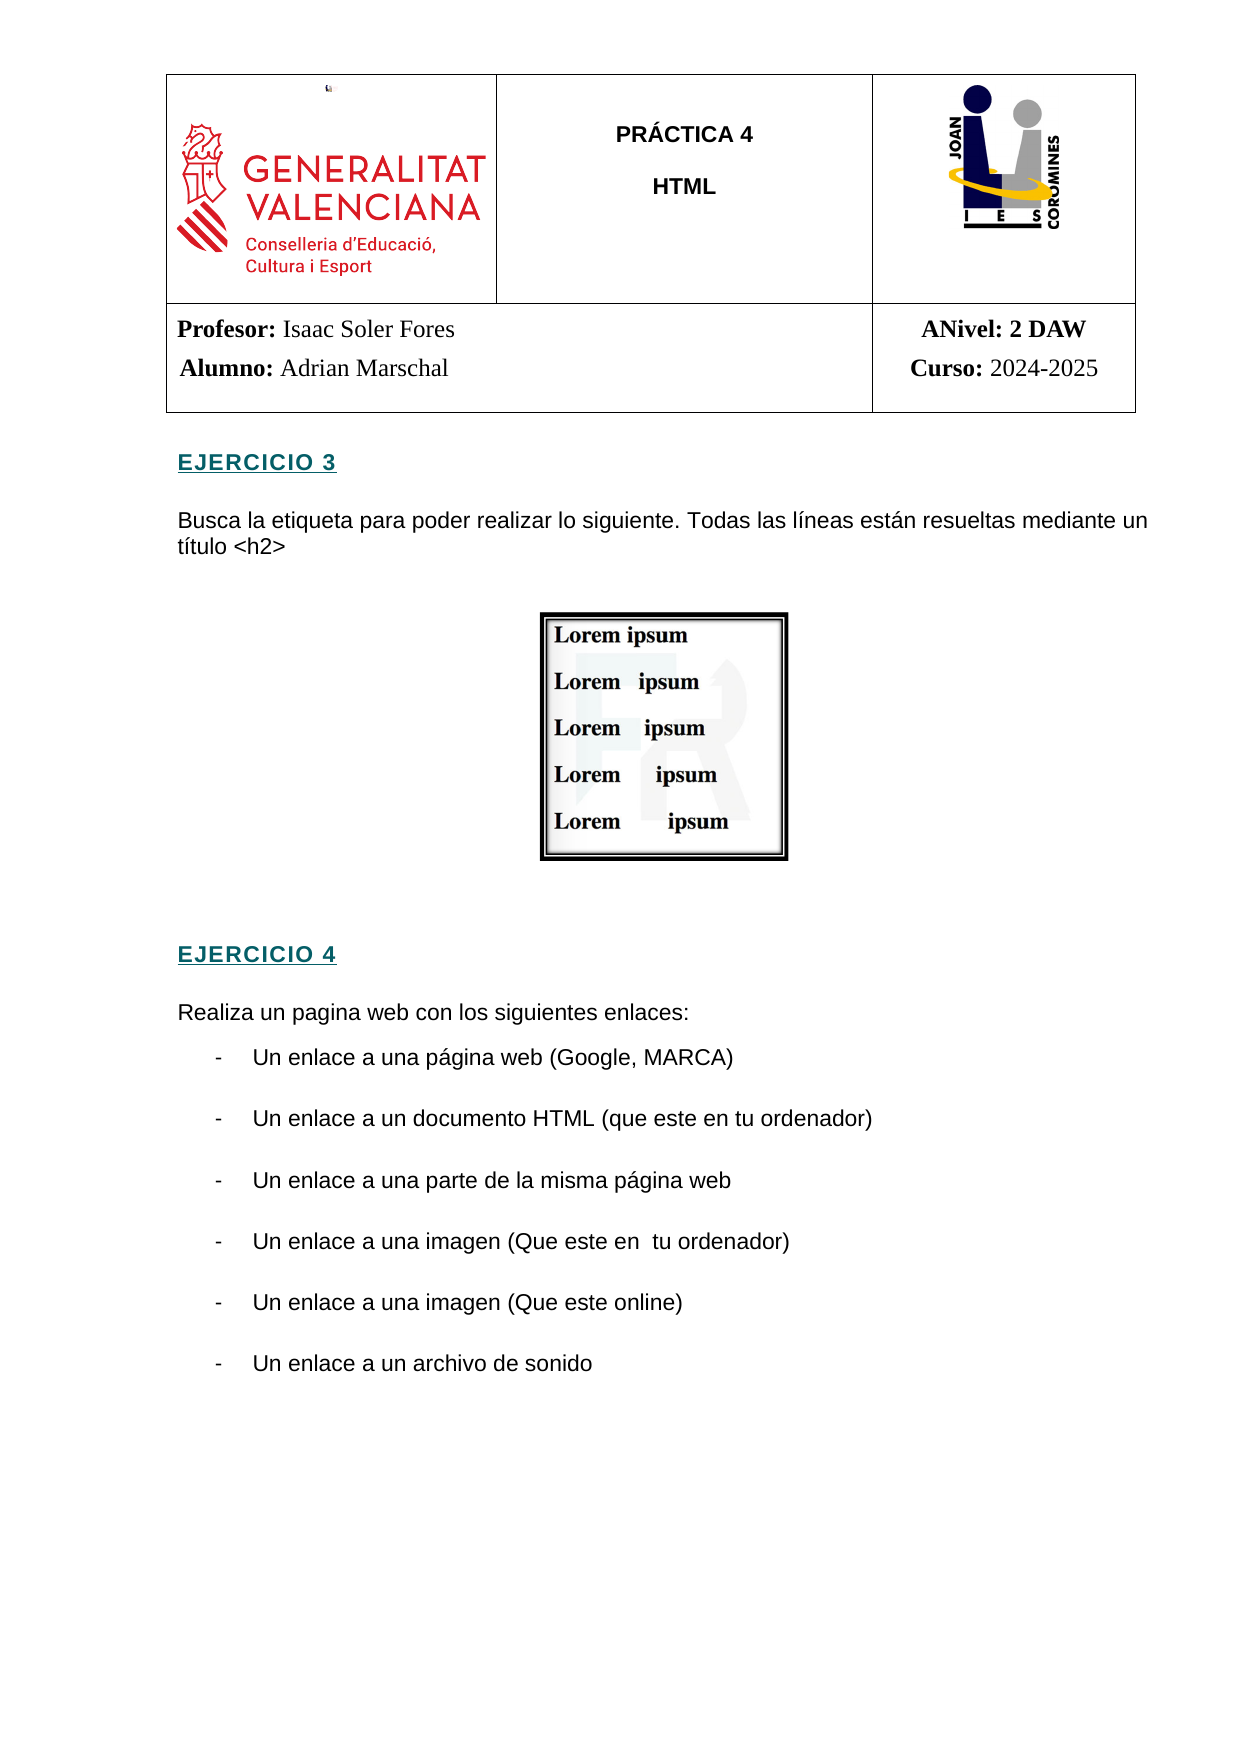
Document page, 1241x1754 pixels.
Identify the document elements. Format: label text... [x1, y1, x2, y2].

subtitle Busca la etiqueta para poder realizar lo siguiente. Todas las líneas están resueltas mediante un título <h2> [177, 507, 1151, 559]
text Realiza un pagina web con los siguientes enlaces: [177, 999, 1151, 1025]
subtitle Un enlace a una parte de la misma página web [215, 1166, 1151, 1194]
subtitle Un enlace a un documento HTML (que este en tu ordenador) [215, 1104, 1151, 1133]
subtitle Un enlace a una imagen (Que este online) [215, 1288, 1151, 1316]
subtitle Ejercicio 4 [177, 933, 1151, 967]
picture [539, 612, 789, 861]
subtitle Ejercicio 3 [177, 441, 1151, 476]
subtitle Un enlace a una imagen (Que este en tu ordenador) [215, 1227, 1151, 1255]
list Un enlace a un archivo de sonido [215, 1349, 1151, 1377]
picture [325, 85, 338, 92]
picture [948, 85, 1059, 229]
picture [176, 123, 486, 276]
subtitle Un enlace a una página web (Google, MARCA) [215, 1043, 1151, 1071]
